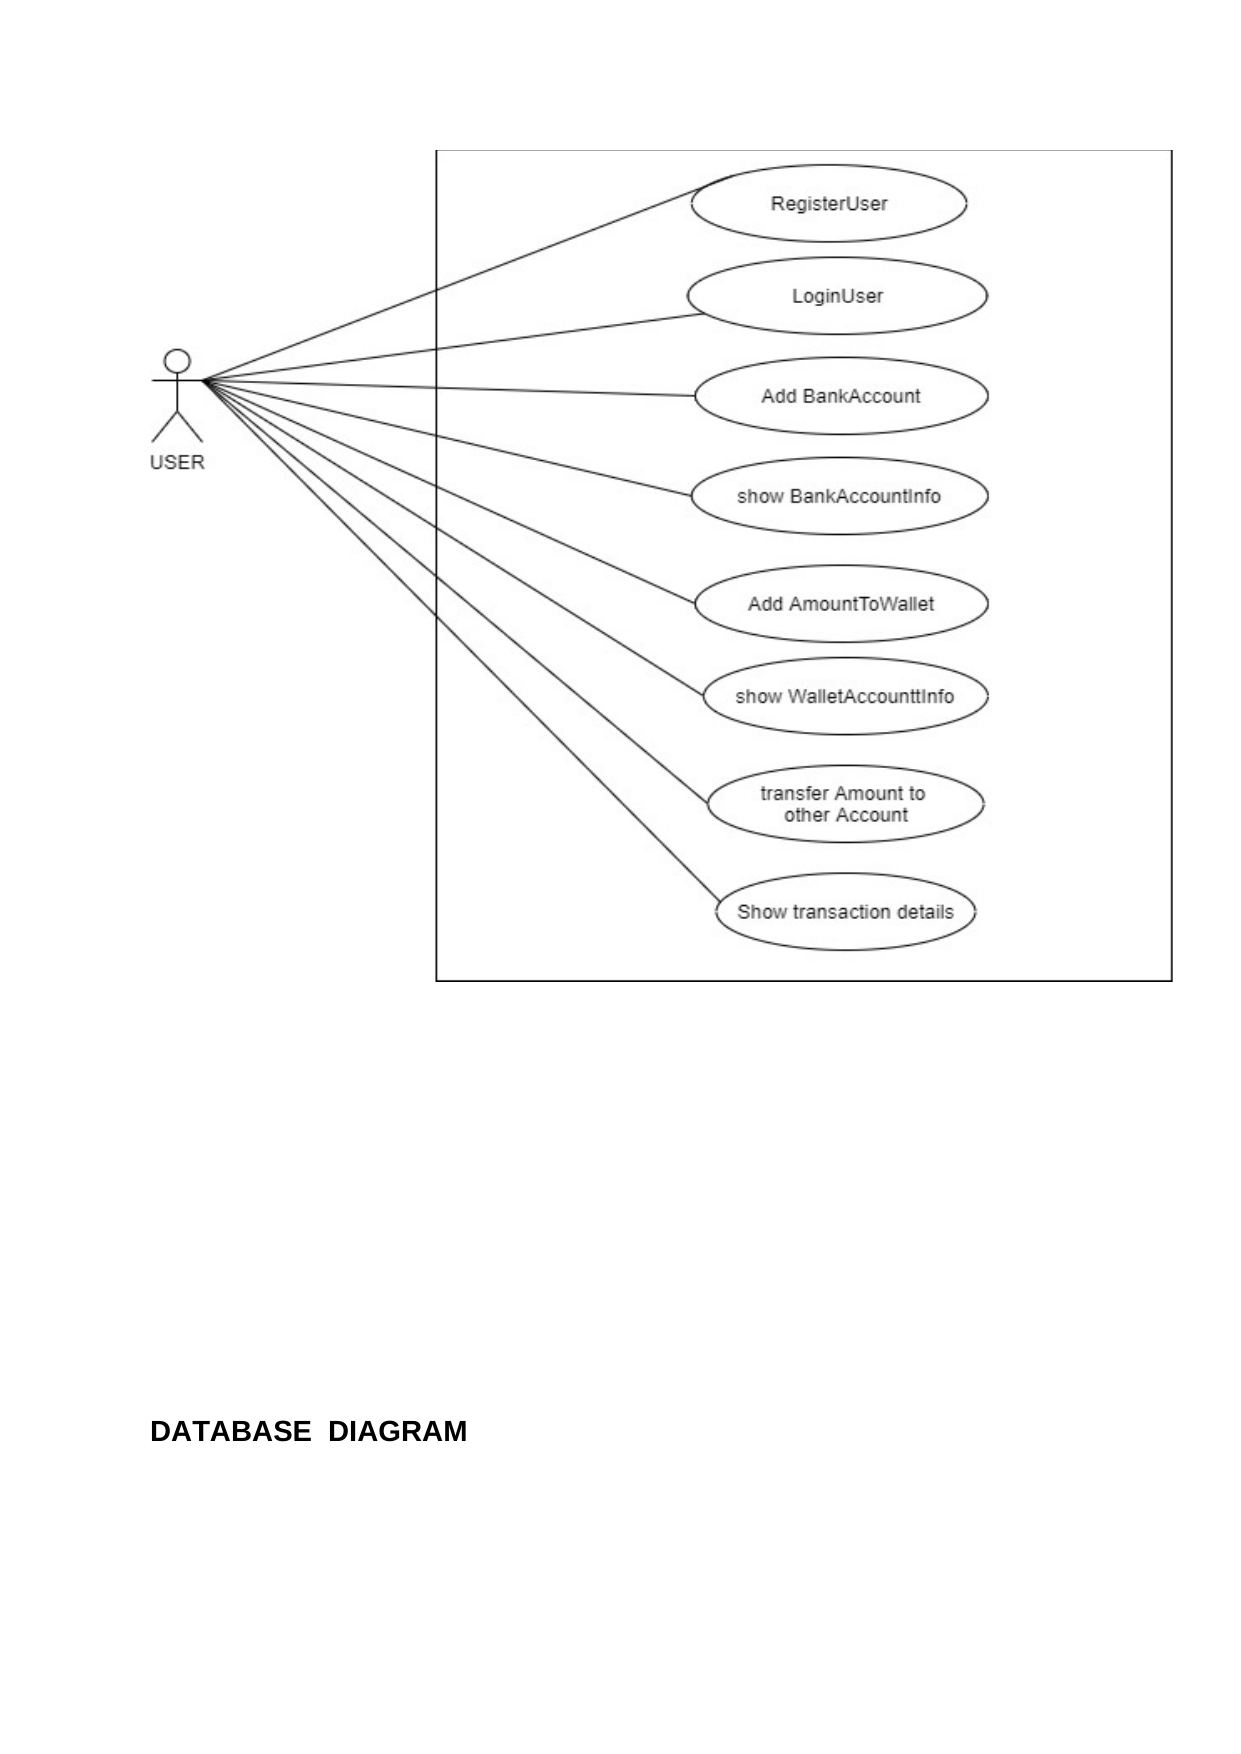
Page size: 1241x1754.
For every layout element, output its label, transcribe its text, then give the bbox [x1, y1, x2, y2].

text DATABASE DIAGRAM [150, 1414, 1090, 1447]
